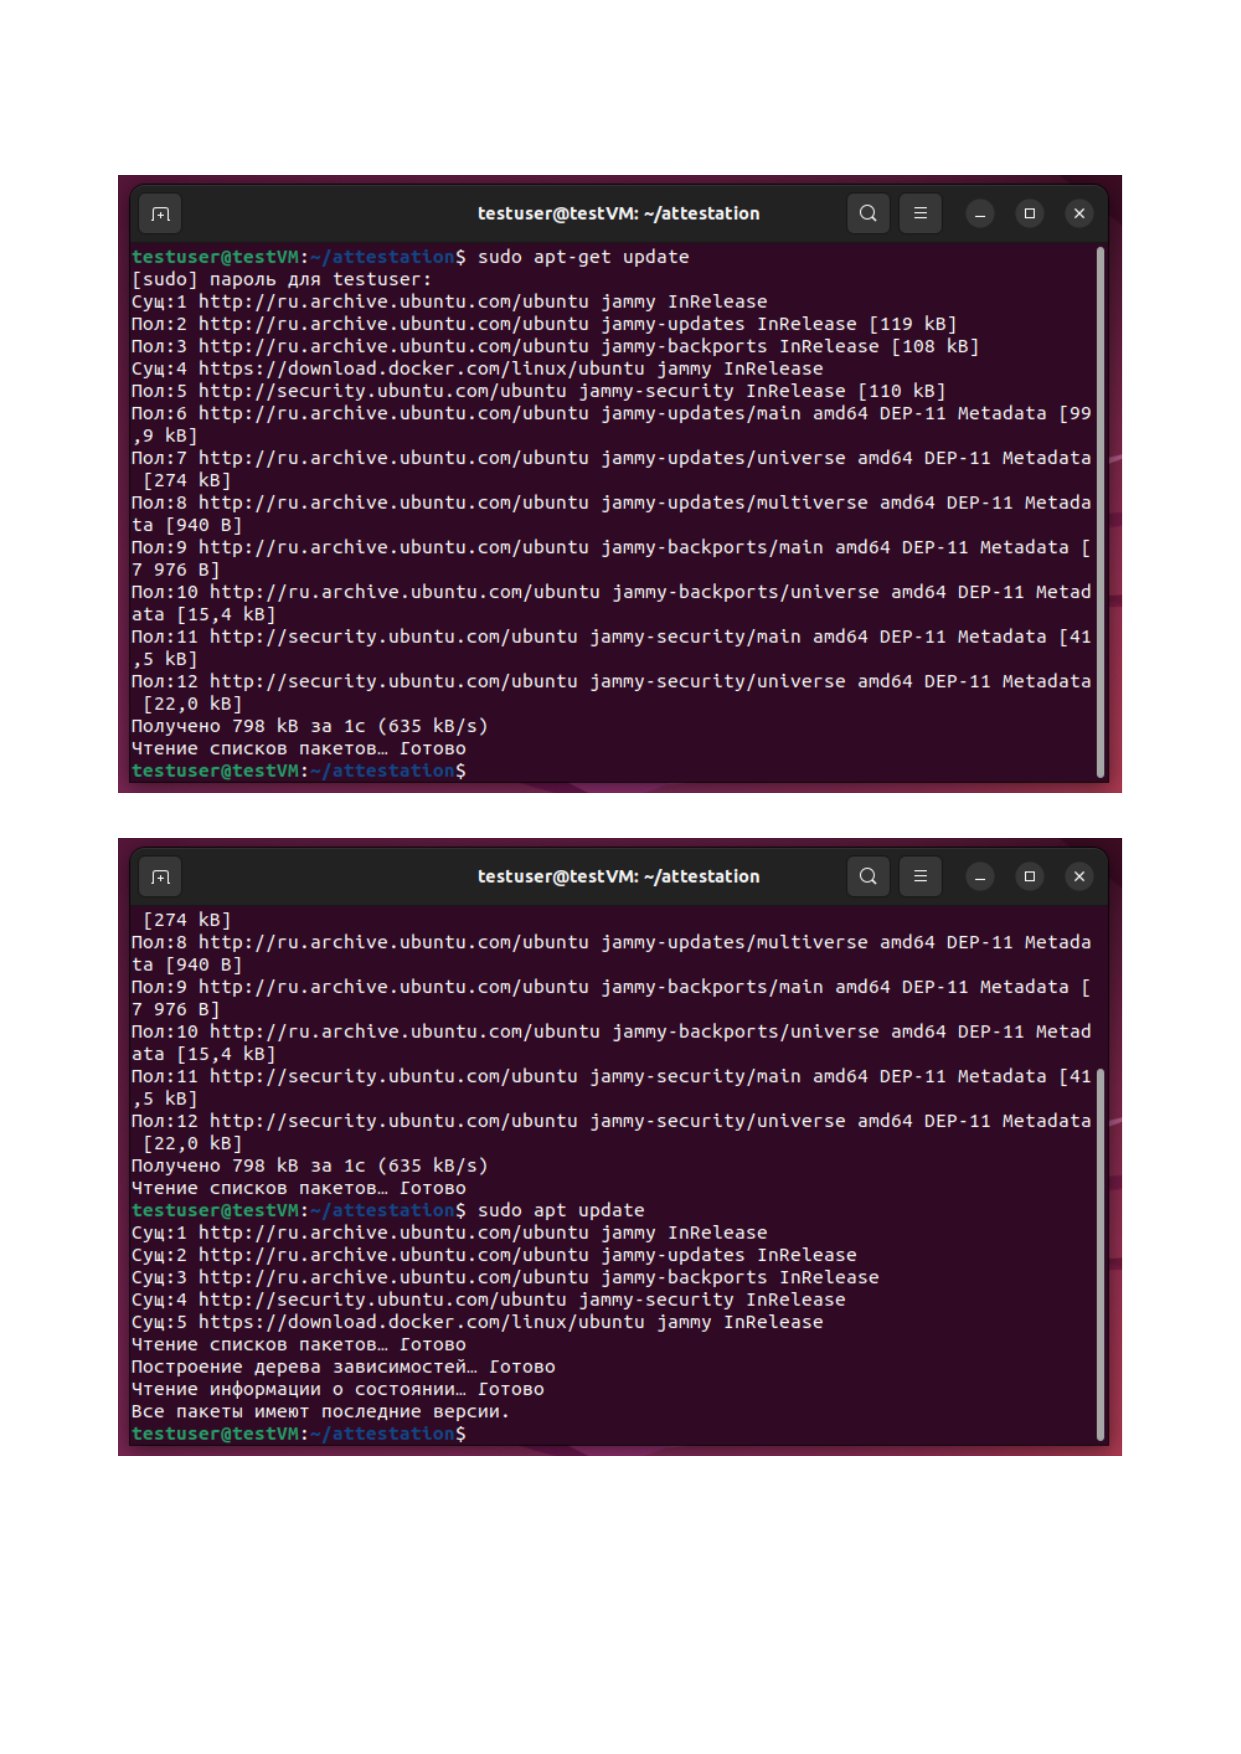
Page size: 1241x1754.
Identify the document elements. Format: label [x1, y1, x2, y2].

picture [118, 838, 1123, 1456]
picture [118, 175, 1123, 793]
